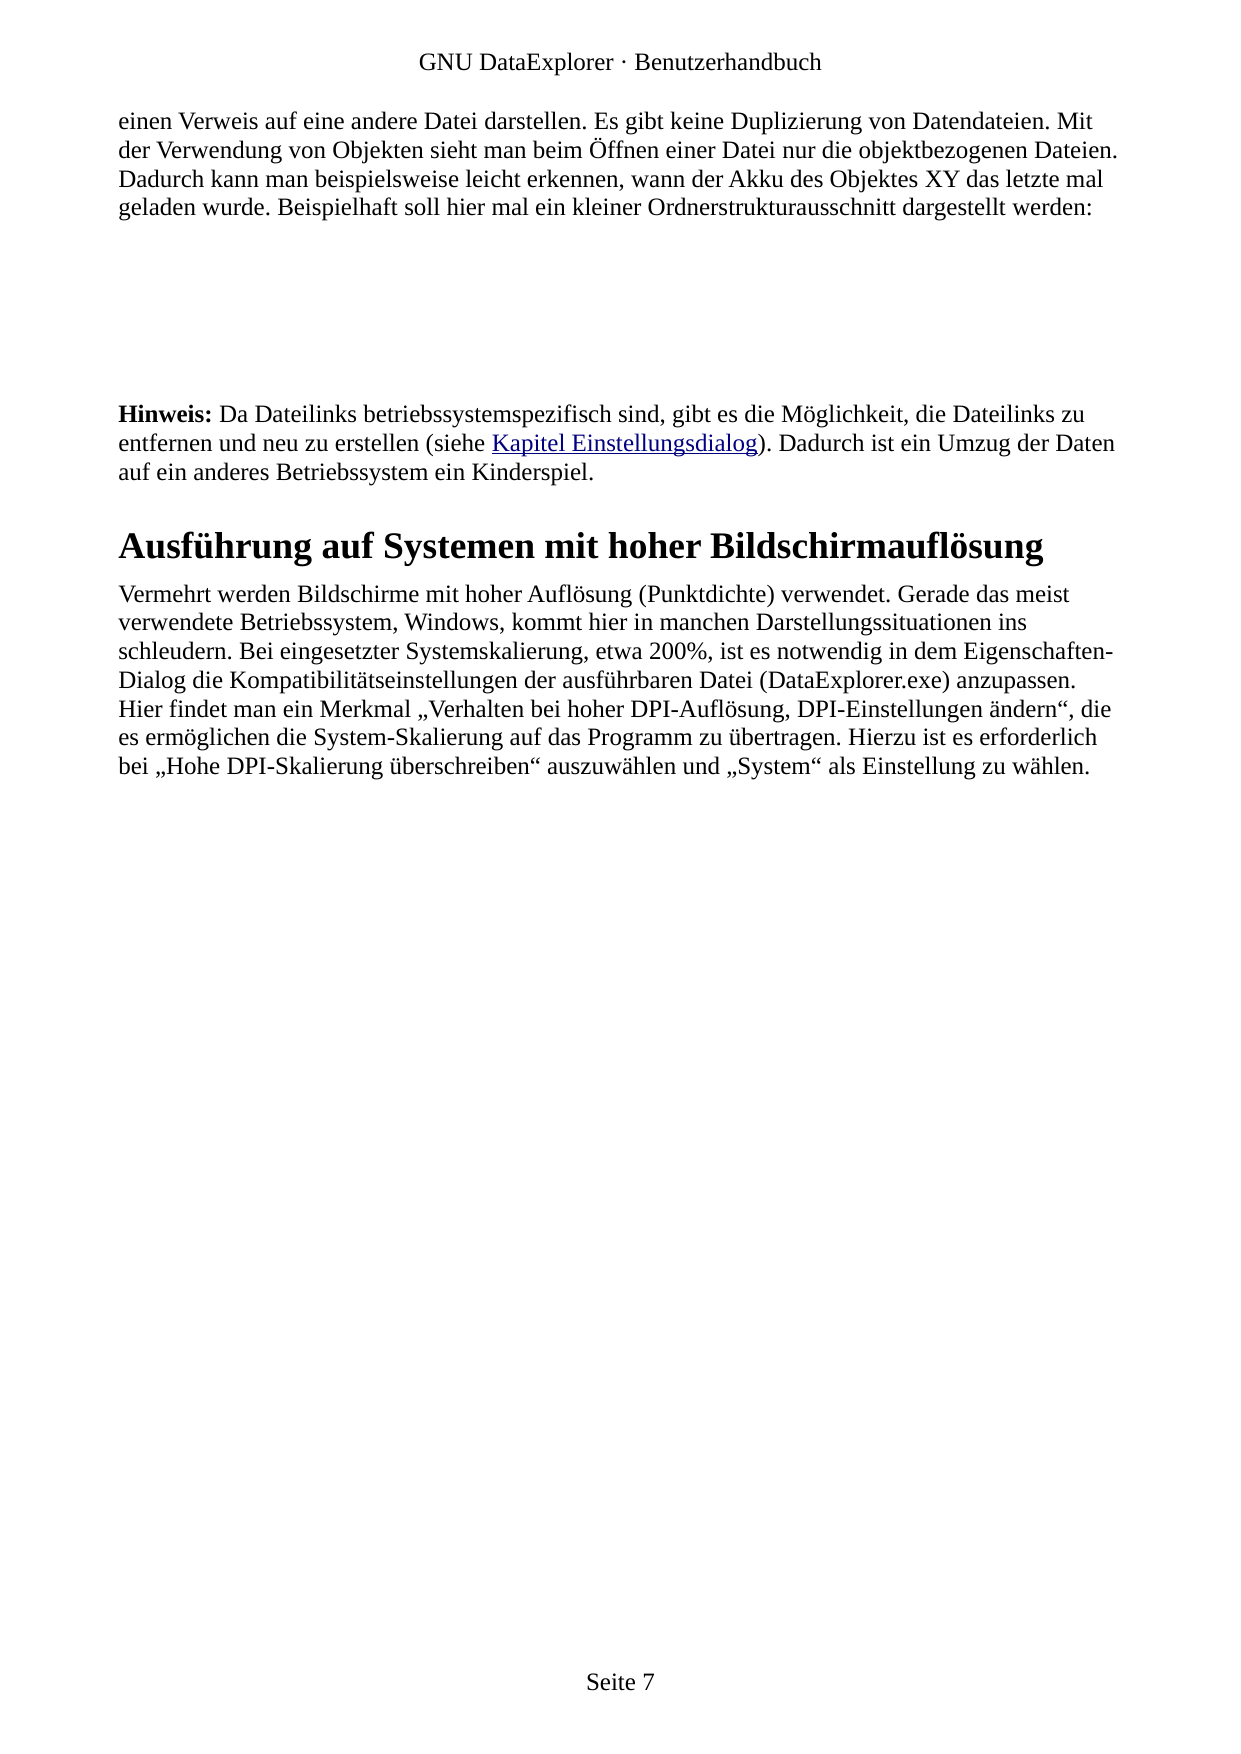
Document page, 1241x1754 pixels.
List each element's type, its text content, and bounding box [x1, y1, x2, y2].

text Vermehrt werden Bildschirme mit hoher Auflösung (Punktdichte) verwendet. Gerade das meist verwendete Betriebssystem, Windows, kommt hier in manchen Darstellungssituationen ins schleudern. Bei eingesetzter Systemskalierung, etwa 200%, ist es notwendig in dem Eigenschaften-Dialog die Kompatibilitätseinstellungen der ausführbaren Datei (DataExplorer.exe) anzupassen. Hier findet man ein Merkmal „Verhalten bei hoher DPI-Auflösung, DPI-Einstellungen ändern“, die es ermöglichen die System-Skalierung auf das Programm zu übertragen. Hierzu ist es erforderlich bei „Hohe DPI-Skalierung überschreiben“ auszuwählen und „System“ als Einstellung zu wählen. [118, 579, 1122, 780]
subtitle Ausführung auf Systemen mit hoher Bildschirmauflösung [118, 523, 1122, 566]
text einen Verweis auf eine andere Datei darstellen. Es gibt keine Duplizierung von Datendateien. Mit der Verwendung von Objekten sieht man beim Öffnen einer Datei nur die objektbezogenen Dateien. Dadurch kann man beispielsweise leicht erkennen, wann der Akku des Objektes XY das letzte mal geladen wurde. Beispielhaft soll hier mal ein kleiner Ordnerstrukturausschnitt dargestellt werden: [118, 106, 1122, 221]
text Hinweis: Da Dateilinks betriebssystemspezifisch sind, gibt es die Möglichkeit, die Dateilinks zu entfernen und neu zu erstellen (siehe Kapitel Einstellungsdialog). Dadurch ist ein Umzug der Daten auf ein anderes Betriebssystem ein Kinderspiel. [118, 399, 1122, 486]
